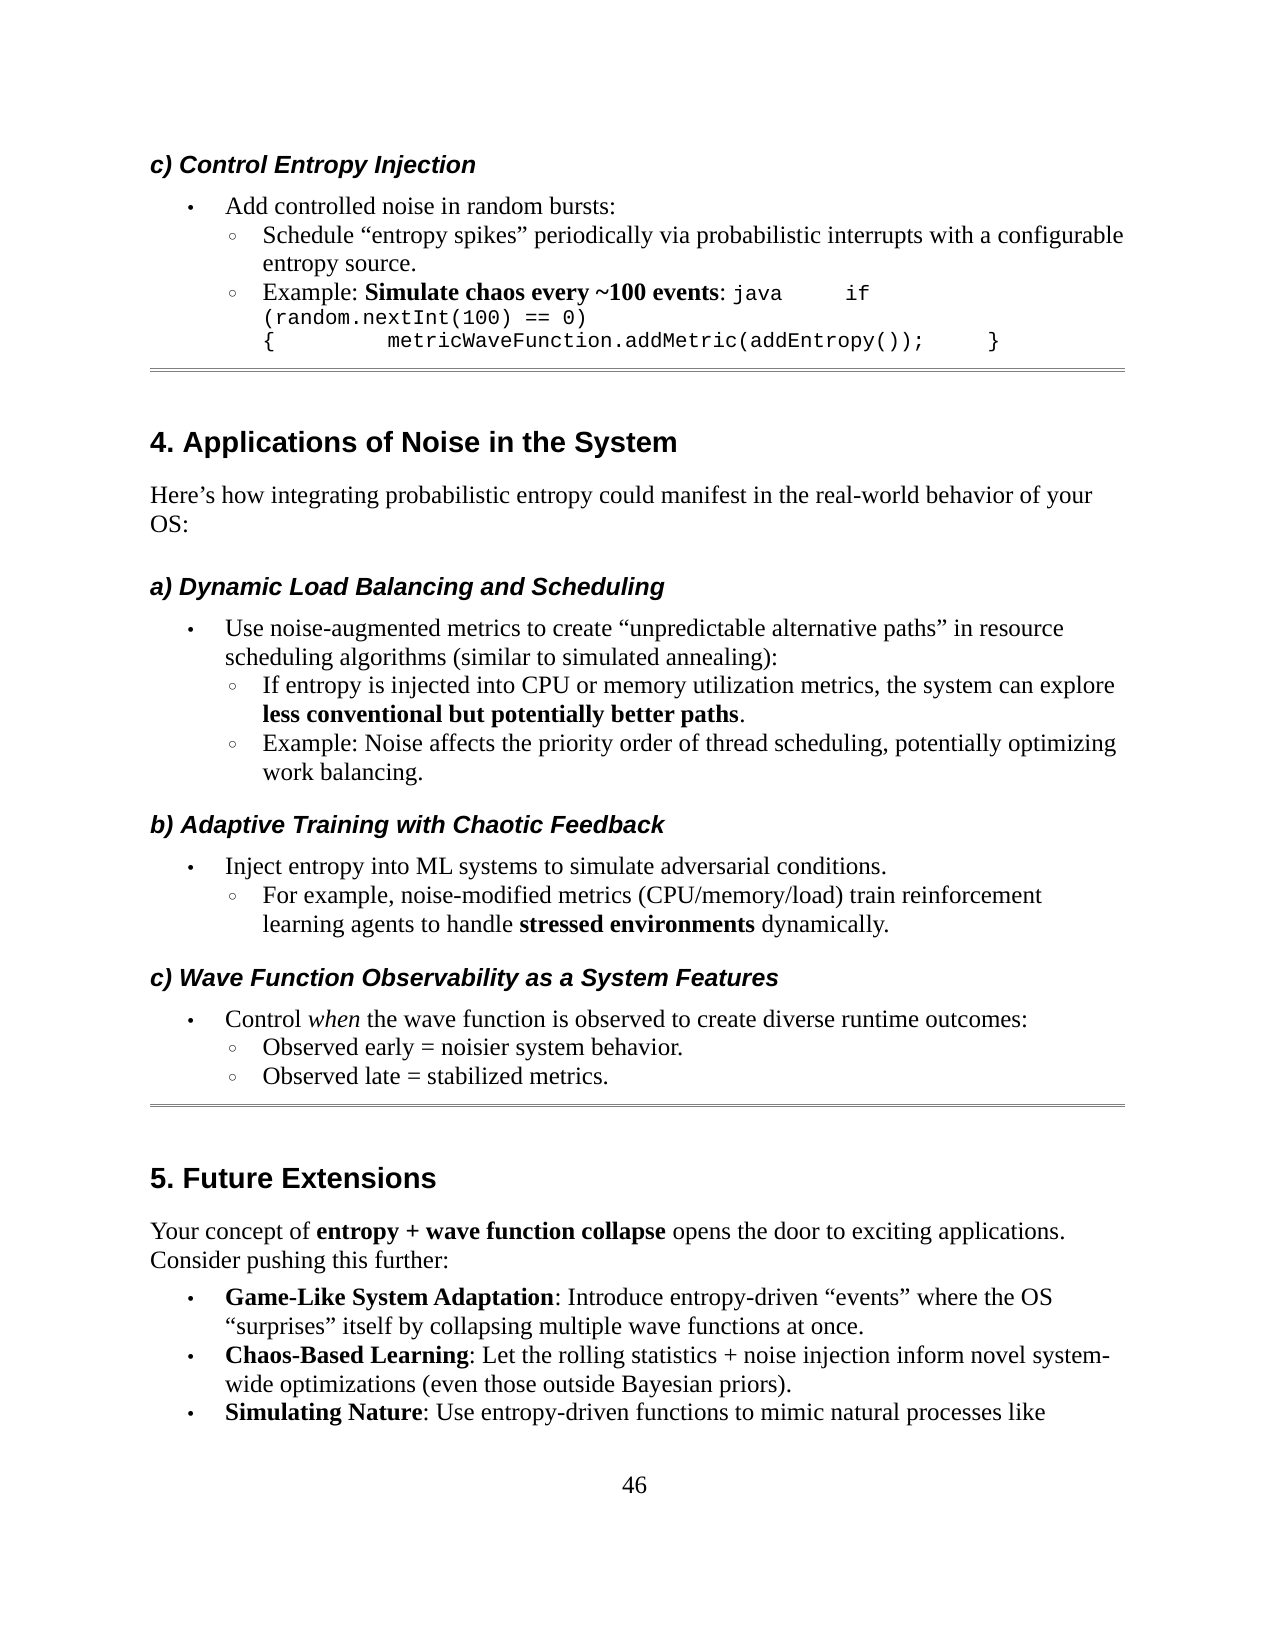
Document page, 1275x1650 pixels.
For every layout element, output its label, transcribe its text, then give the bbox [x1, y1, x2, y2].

list Chaos-Based Learning: Let the rolling statistics + noise injection inform novel system-wide optimizations (even those outside Bayesian priors). [187, 1340, 1125, 1397]
list Game-Like System Adaptation: Introduce entropy-driven “events” where the OS “surprises” itself by collapsing multiple wave functions at once. [187, 1282, 1125, 1340]
list Add controlled noise in random bursts: [187, 191, 1125, 220]
subtitle c) Control Entropy Injection [150, 150, 1125, 178]
list For example, noise-modified metrics (CPU/memory/load) train reinforcement learning agents to handle stressed environments dynamically. [225, 880, 1125, 938]
list Inject entropy into ML systems to simulate adversarial conditions. [187, 851, 1125, 880]
list Use noise-augmented metrics to create “unpredictable alternative paths” in resource scheduling algorithms (similar to simulated annealing): [187, 613, 1125, 670]
subtitle 4. Applications of Noise in the System [150, 425, 1125, 459]
subtitle b) Adaptive Training with Chaotic Feedback [150, 810, 1125, 839]
list Observed late = stabilized metrics. [225, 1061, 1125, 1090]
list If entropy is injected into CPU or memory utilization metrics, the system can explore less conventional but potentially better paths. [225, 670, 1125, 728]
subtitle a) Dynamic Load Balancing and Scheduling [150, 572, 1125, 600]
text Your concept of entropy + wave function collapse opens the door to exciting applications. Consider pushing this further: [150, 1216, 1125, 1273]
list Schedule “entropy spikes” periodically via probabilistic interrupts with a configurable entropy source. [225, 220, 1125, 277]
list Control when the wave function is observed to create diverse runtime outcomes: [187, 1004, 1125, 1032]
text Here’s how integrating probabilistic entropy could manifest in the real-world behavior of your OS: [150, 480, 1125, 538]
list Simulating Nature: Use entropy-driven functions to mimic natural processes like [187, 1397, 1125, 1426]
list Example: Simulate chaos every ~100 events: java if (random.nextInt(100) == 0) { metricWaveFunction.addMetric(addEntropy()); } [225, 277, 1125, 354]
subtitle c) Wave Function Observability as a System Features [150, 963, 1125, 991]
subtitle 5. Future Extensions [150, 1161, 1125, 1194]
list Example: Noise affects the priority order of thread scheduling, potentially optimizing work balancing. [225, 728, 1125, 785]
list Observed early = noisier system behavior. [225, 1032, 1125, 1061]
